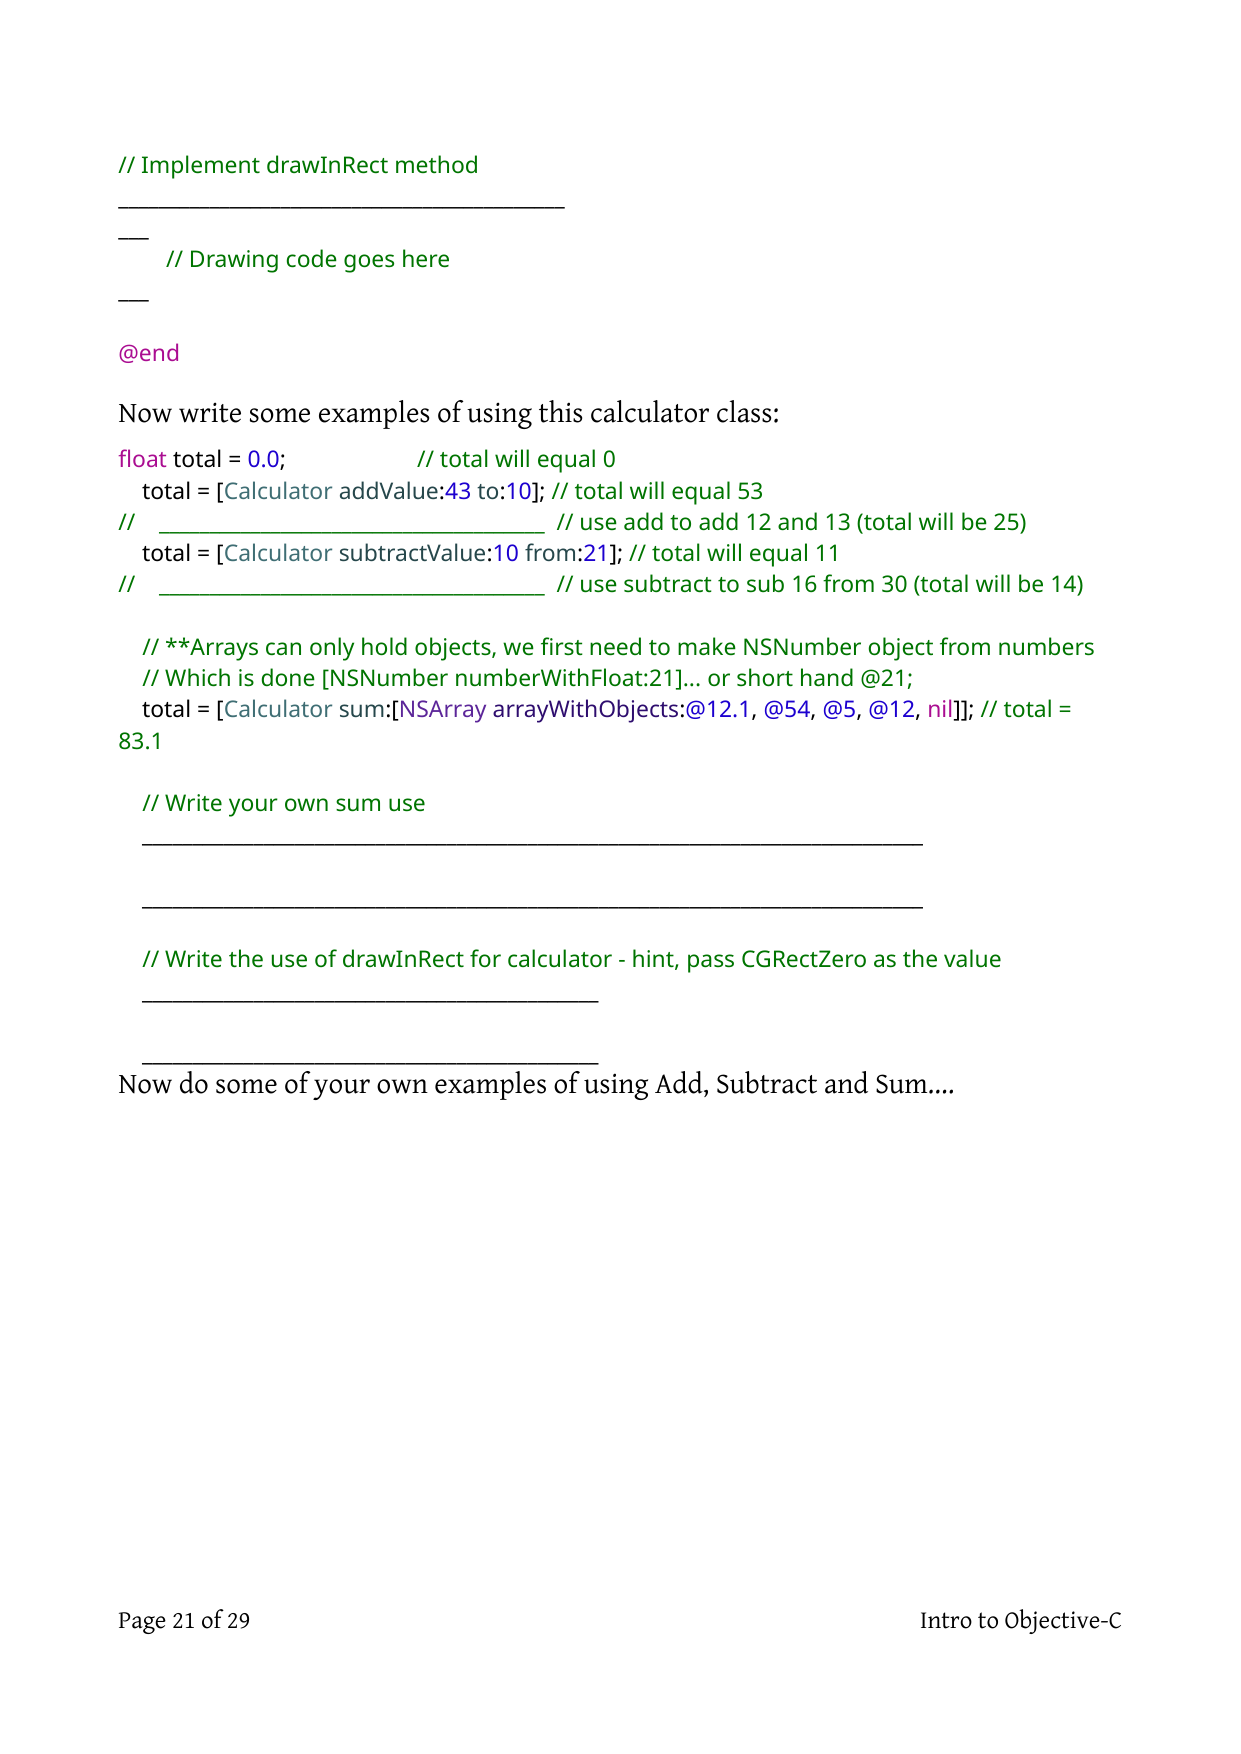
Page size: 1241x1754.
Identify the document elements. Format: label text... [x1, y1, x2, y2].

text _____________________________________________________________________________ [118, 881, 1122, 912]
text // Write the use of drawInRect for calculator - hint, pass CGRectZero as the value [118, 943, 1122, 974]
text total = [Calculator subtractValue:10 from:21]; // total will equal 11 [118, 537, 1122, 568]
text total = [Calculator sum:[NSArray arrayWithObjects:@12.1, @54, @5, @12, nil]]; // total = 83.1 [118, 693, 1122, 756]
text Now do some of your own examples of using Add, Subtract and Sum.... [118, 1068, 1122, 1102]
text ____________________________________________ [118, 181, 1122, 212]
text _____________________________________________ [118, 974, 1122, 1006]
text // ______________________________________ // use subtract to sub 16 from 30 (total will be 14) [118, 568, 1122, 599]
text // Drawing code goes here [118, 243, 1122, 274]
text _____________________________________________________________________________ [118, 818, 1122, 849]
text @end [118, 337, 1122, 368]
text _____________________________________________ [118, 1037, 1122, 1068]
text ___ [118, 274, 1122, 306]
text total = [Calculator addValue:43 to:10]; // total will equal 53 [118, 474, 1122, 506]
text // **Arrays can only hold objects, we first need to make NSNumber object from numbers [118, 631, 1122, 662]
text // Implement drawInRect method [118, 149, 1122, 181]
text float total = 0.0; // total will equal 0 [118, 443, 1122, 474]
text // Which is done [NSNumber numberWithFloat:21]... or short hand @21; [118, 662, 1122, 693]
text ___ [118, 212, 1122, 243]
text Now write some examples of using this calculator class: [118, 397, 1122, 431]
text // ______________________________________ // use add to add 12 and 13 (total will be 25) [118, 506, 1122, 537]
text // Write your own sum use [118, 787, 1122, 818]
